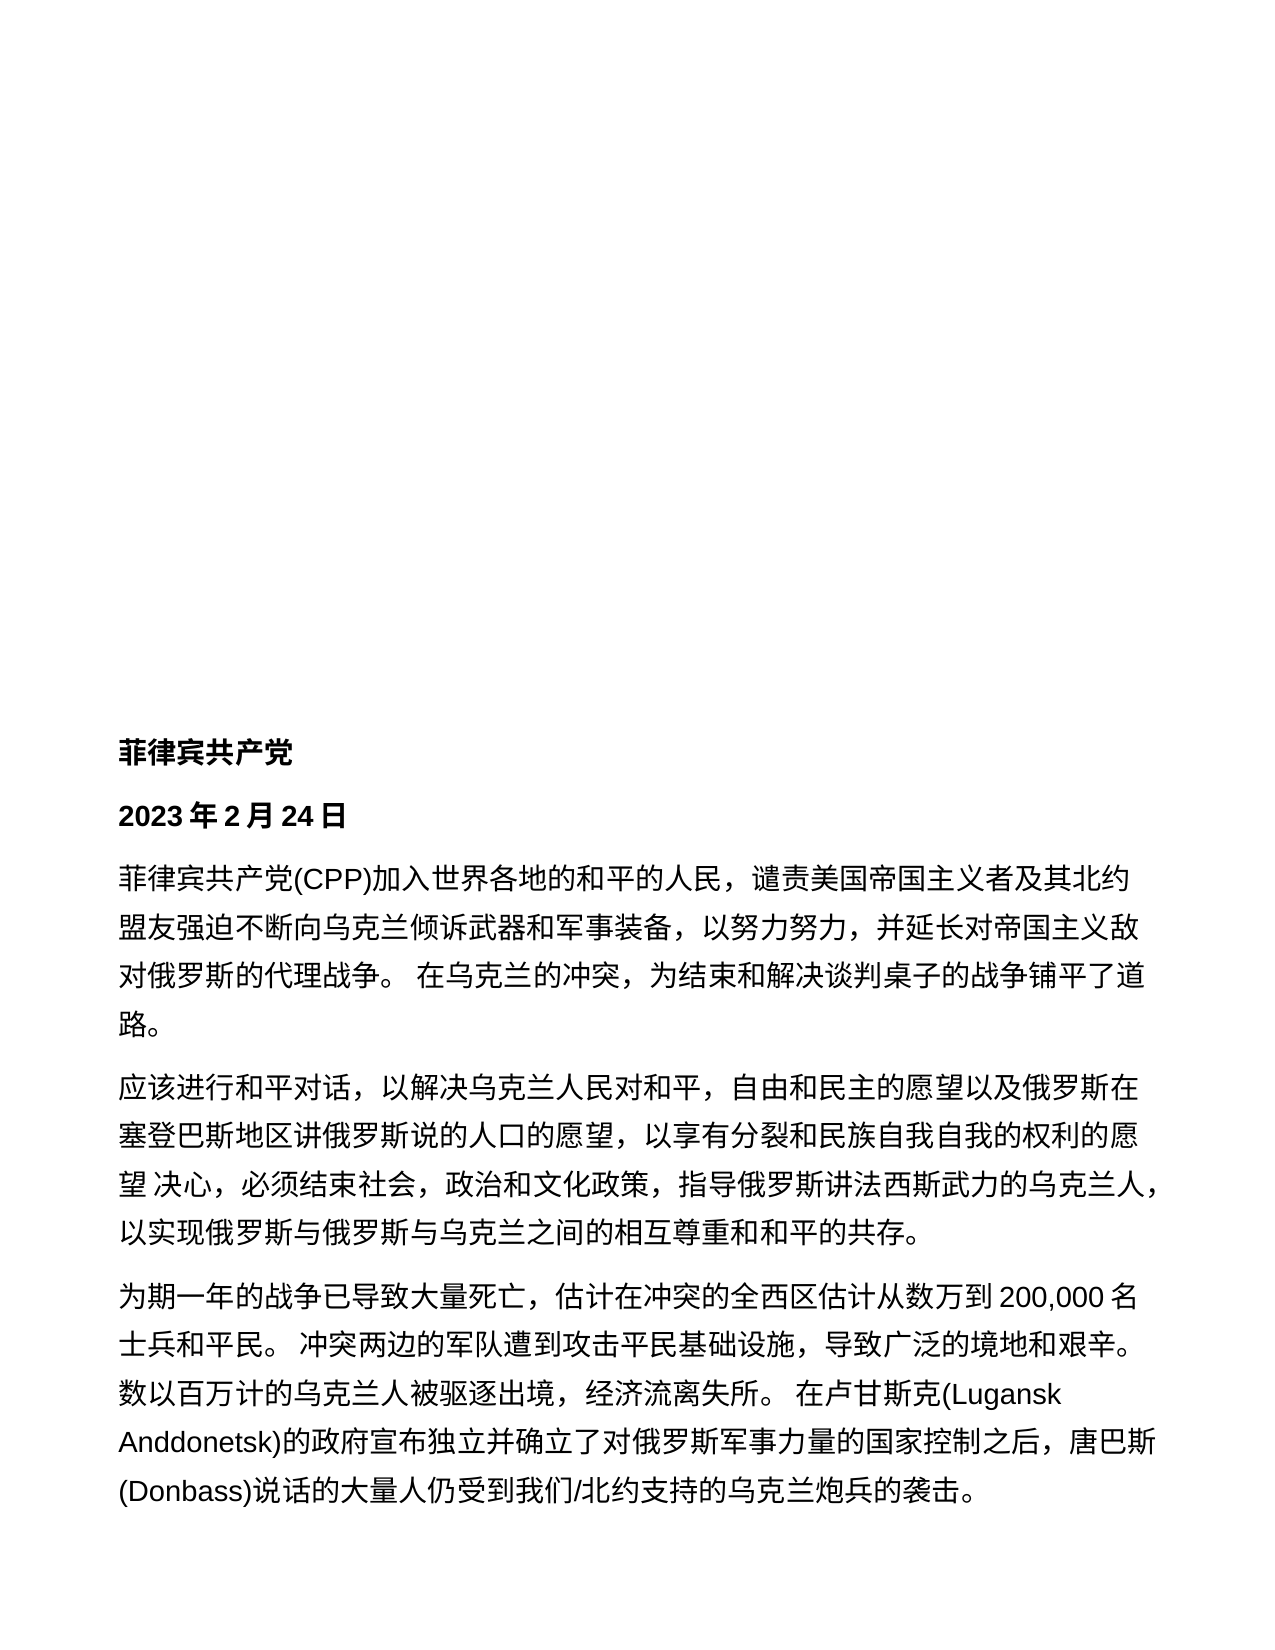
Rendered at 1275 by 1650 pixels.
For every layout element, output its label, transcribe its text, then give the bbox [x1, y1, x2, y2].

text 应该进行和平对话，以解决乌克兰人民对和平，自由和民主的愿望以及俄罗斯在塞登巴斯地区讲俄罗斯说的人口的愿望，以享有分裂和民族自我自我的权利的愿望 决心，必须结束社会，政治和文化政策，指导俄罗斯讲法西斯武力的乌克兰人，以实现俄罗斯与俄罗斯与乌克兰之间的相互尊重和和平的共存。 [118, 1064, 1157, 1252]
text 菲律宾共产党 [118, 118, 1157, 772]
text 菲律宾共产党(CPP)加入世界各地的和平的人民，谴责美国帝国主义者及其北约盟友强迫不断向乌克兰倾诉武器和军事装备，以努力努力，并延长对帝国主义敌对俄罗斯的代理战争。 在乌克兰的冲突，为结束和解决谈判桌子的战争铺平了道路。 [118, 856, 1157, 1044]
text 2023年2月24日 [118, 793, 1157, 835]
text 为期一年的战争已导致大量死亡，估计在冲突的全西区估计从数万到200,000名士兵和平民。 冲突两边的军队遭到攻击平民基础设施，导致广泛的境地和艰辛。 数以百万计的乌克兰人被驱逐出境，经济流离失所。 在卢甘斯克(Lugansk Anddonetsk)的政府宣布独立并确立了对俄罗斯军事力量的国家控制之后，唐巴斯(Donbass)说话的大量人仍受到我们/北约支持的乌克兰炮兵的袭击。 [118, 1273, 1157, 1510]
